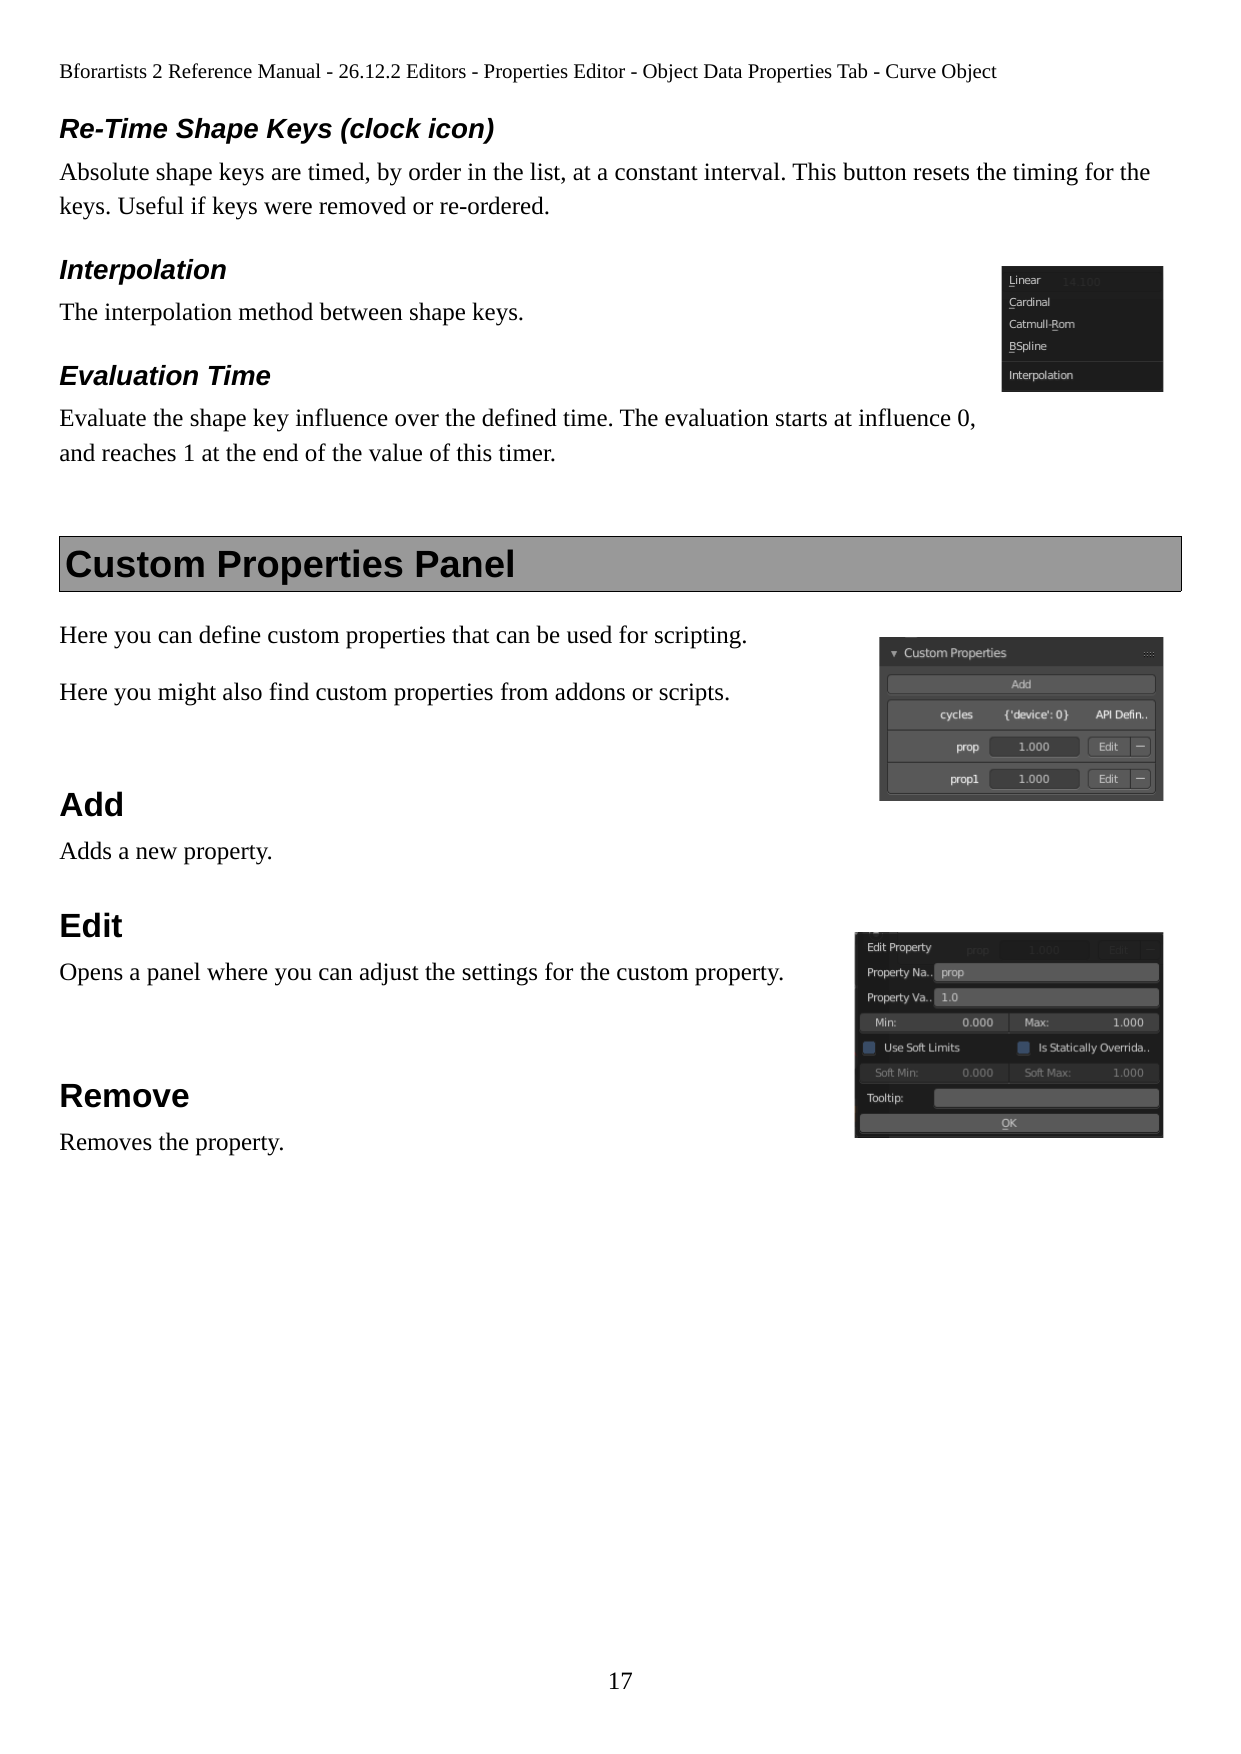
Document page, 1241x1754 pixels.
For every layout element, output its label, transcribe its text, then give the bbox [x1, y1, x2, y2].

picture [854, 932, 1164, 1138]
text Here you might also find custom properties from addons or scripts. [59, 677, 879, 706]
picture [1001, 266, 1164, 392]
subtitle [1164, 359, 1181, 391]
subtitle Remove [59, 1076, 854, 1114]
text Absolute shape keys are timed, by order in the list, at a constant interval. This button resets the timing for the keys. Useful if keys were removed or re-ordered. [59, 157, 1181, 220]
text Adds a new property. [59, 836, 1181, 864]
subtitle Interpolation [59, 253, 1181, 285]
text Opens a panel where you can adjust the settings for the custom property. [59, 957, 854, 986]
subtitle [1164, 1076, 1181, 1114]
subtitle Add [59, 784, 1181, 823]
subtitle Evaluation Time [59, 359, 1001, 391]
text The interpolation method between shape keys. [59, 297, 1001, 326]
table_header Custom Properties Panel [60, 537, 1181, 591]
subtitle Edit [59, 906, 1181, 944]
text Evaluate the shape key influence over the defined time. The evaluation starts at influence 0, and reaches 1 at the end of the value of this timer. [59, 403, 1181, 467]
text Here you can define custom properties that can be used for scripting. [59, 620, 1181, 649]
subtitle Re-Time Shape Keys (clock icon) [59, 113, 1181, 144]
text Removes the property. [59, 1127, 1181, 1156]
picture [879, 637, 1164, 801]
